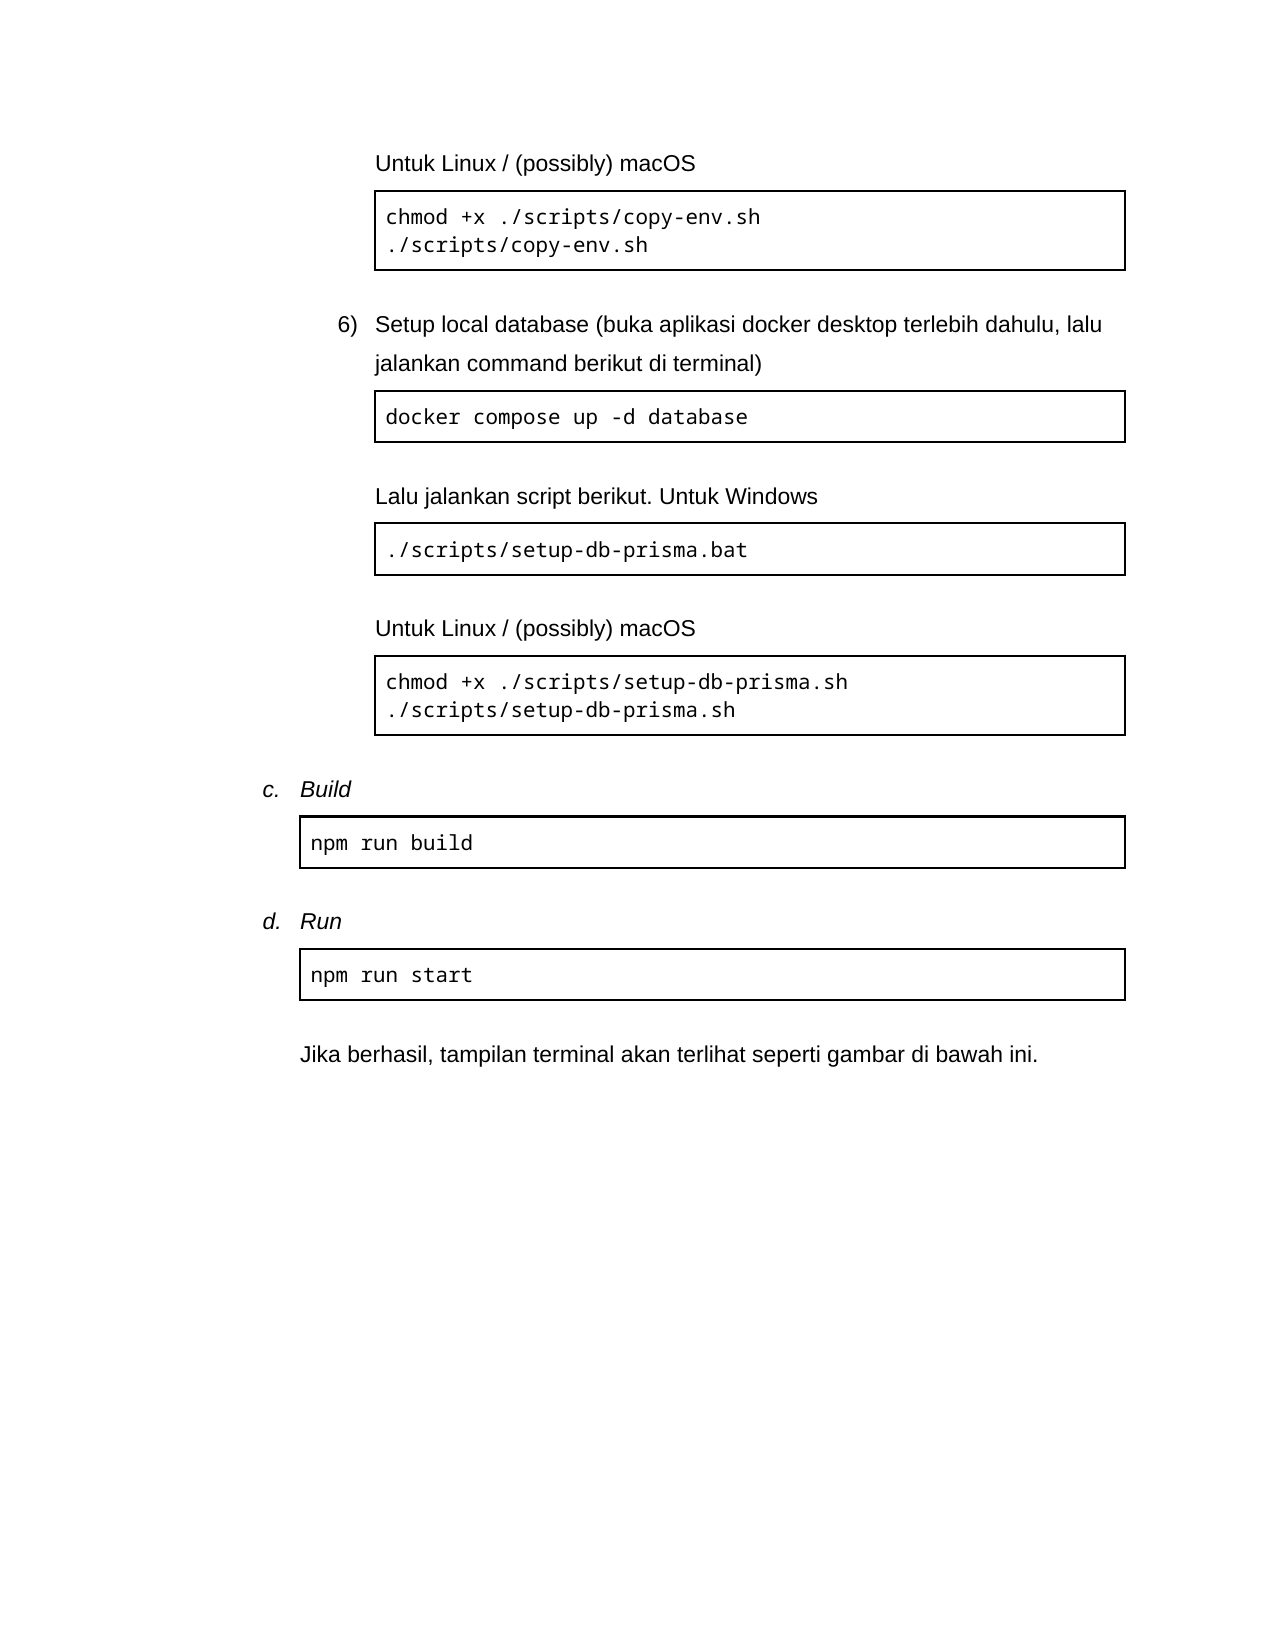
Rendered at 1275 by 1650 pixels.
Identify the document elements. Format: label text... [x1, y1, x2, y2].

table_header ./scripts/setup-db-prisma.bat [376, 524, 1124, 573]
list Build [262, 776, 1125, 802]
text Untuk Linux / (possibly) macOS [375, 150, 1125, 176]
table_header npm run start [301, 950, 1124, 999]
table_header docker compose up -d database [376, 392, 1124, 441]
list Run [262, 908, 1125, 935]
table_header chmod +x ./scripts/setup-db-prisma.sh ./scripts/setup-db-prisma.sh [376, 657, 1124, 734]
list Setup local database (buka aplikasi docker desktop terlebih dahulu, lalu jalankan command berikut di terminal) [337, 311, 1125, 377]
text Jika berhasil, tampilan terminal akan terlihat seperti gambar di bawah ini. [150, 1041, 1125, 1067]
table_header chmod +x ./scripts/copy-env.sh ./scripts/copy-env.sh [376, 192, 1124, 269]
table_header npm run build [301, 818, 1124, 867]
text Untuk Linux / (possibly) macOS [150, 615, 1125, 641]
text Lalu jalankan script berikut. Untuk Windows [150, 483, 1125, 509]
